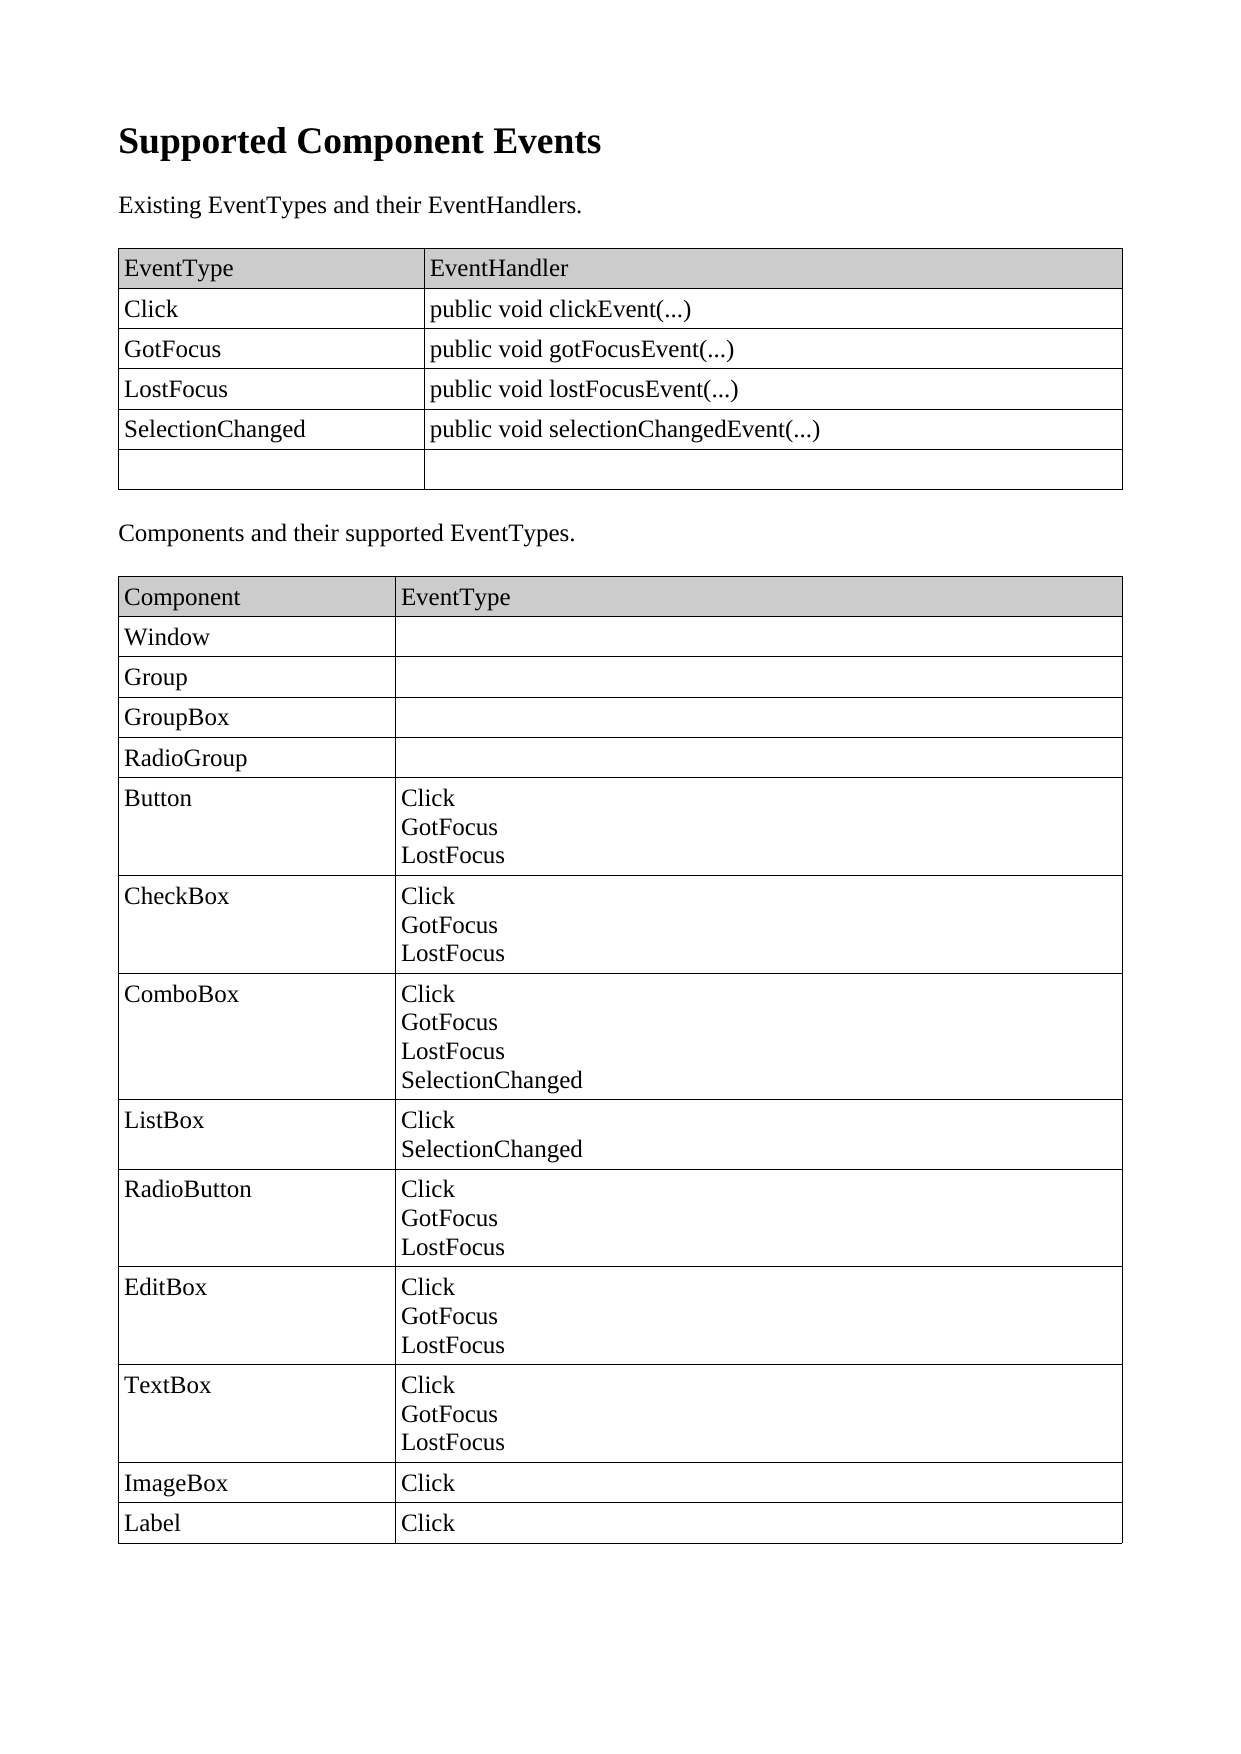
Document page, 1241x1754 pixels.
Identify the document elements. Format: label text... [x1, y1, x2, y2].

table_cell CheckBox [119, 876, 395, 973]
table_cell public void clickEvent(...) [425, 289, 1122, 328]
table_cell GotFocus [119, 329, 424, 368]
table_cell [396, 617, 1122, 656]
text Existing EventTypes and their EventHandlers. [118, 190, 1122, 219]
table_cell Button [119, 778, 395, 875]
table_cell [396, 657, 1122, 697]
text Supported Component Events [118, 118, 1122, 161]
table_header EventType [119, 249, 424, 288]
table_cell Click GotFocus LostFocus SelectionChanged [396, 974, 1122, 1099]
table_cell Click GotFocus LostFocus [396, 778, 1122, 875]
table_cell [396, 738, 1122, 777]
table_cell Click [119, 289, 424, 328]
table_cell public void lostFocusEvent(...) [425, 369, 1122, 409]
table_cell public void selectionChangedEvent(...) [425, 410, 1122, 449]
text Components and their supported EventTypes. [118, 518, 1122, 547]
table_cell ImageBox [119, 1463, 395, 1502]
table_cell [119, 450, 424, 489]
table_cell [396, 698, 1122, 737]
table_cell Click GotFocus LostFocus [396, 876, 1122, 973]
table_cell GroupBox [119, 698, 395, 737]
table_cell Click GotFocus LostFocus [396, 1170, 1122, 1266]
table_cell Click [396, 1503, 1122, 1543]
table_header Component [119, 577, 395, 616]
table_cell public void gotFocusEvent(...) [425, 329, 1122, 368]
table_cell ListBox [119, 1100, 395, 1169]
table_cell TextBox [119, 1365, 395, 1462]
table_cell Click GotFocus LostFocus [396, 1365, 1122, 1462]
table_cell Click GotFocus LostFocus [396, 1267, 1122, 1364]
table_header EventType [396, 577, 1122, 616]
table_cell Click [396, 1463, 1122, 1502]
table_header EventHandler [425, 249, 1122, 288]
table_cell RadioGroup [119, 738, 395, 777]
table_cell Label [119, 1503, 395, 1543]
table_cell LostFocus [119, 369, 424, 409]
table_cell EditBox [119, 1267, 395, 1364]
table_cell RadioButton [119, 1170, 395, 1266]
table_cell Window [119, 617, 395, 656]
table_cell Click SelectionChanged [396, 1100, 1122, 1169]
table_cell SelectionChanged [119, 410, 424, 449]
table_cell [425, 450, 1122, 489]
table_cell Group [119, 657, 395, 697]
table_cell ComboBox [119, 974, 395, 1099]
